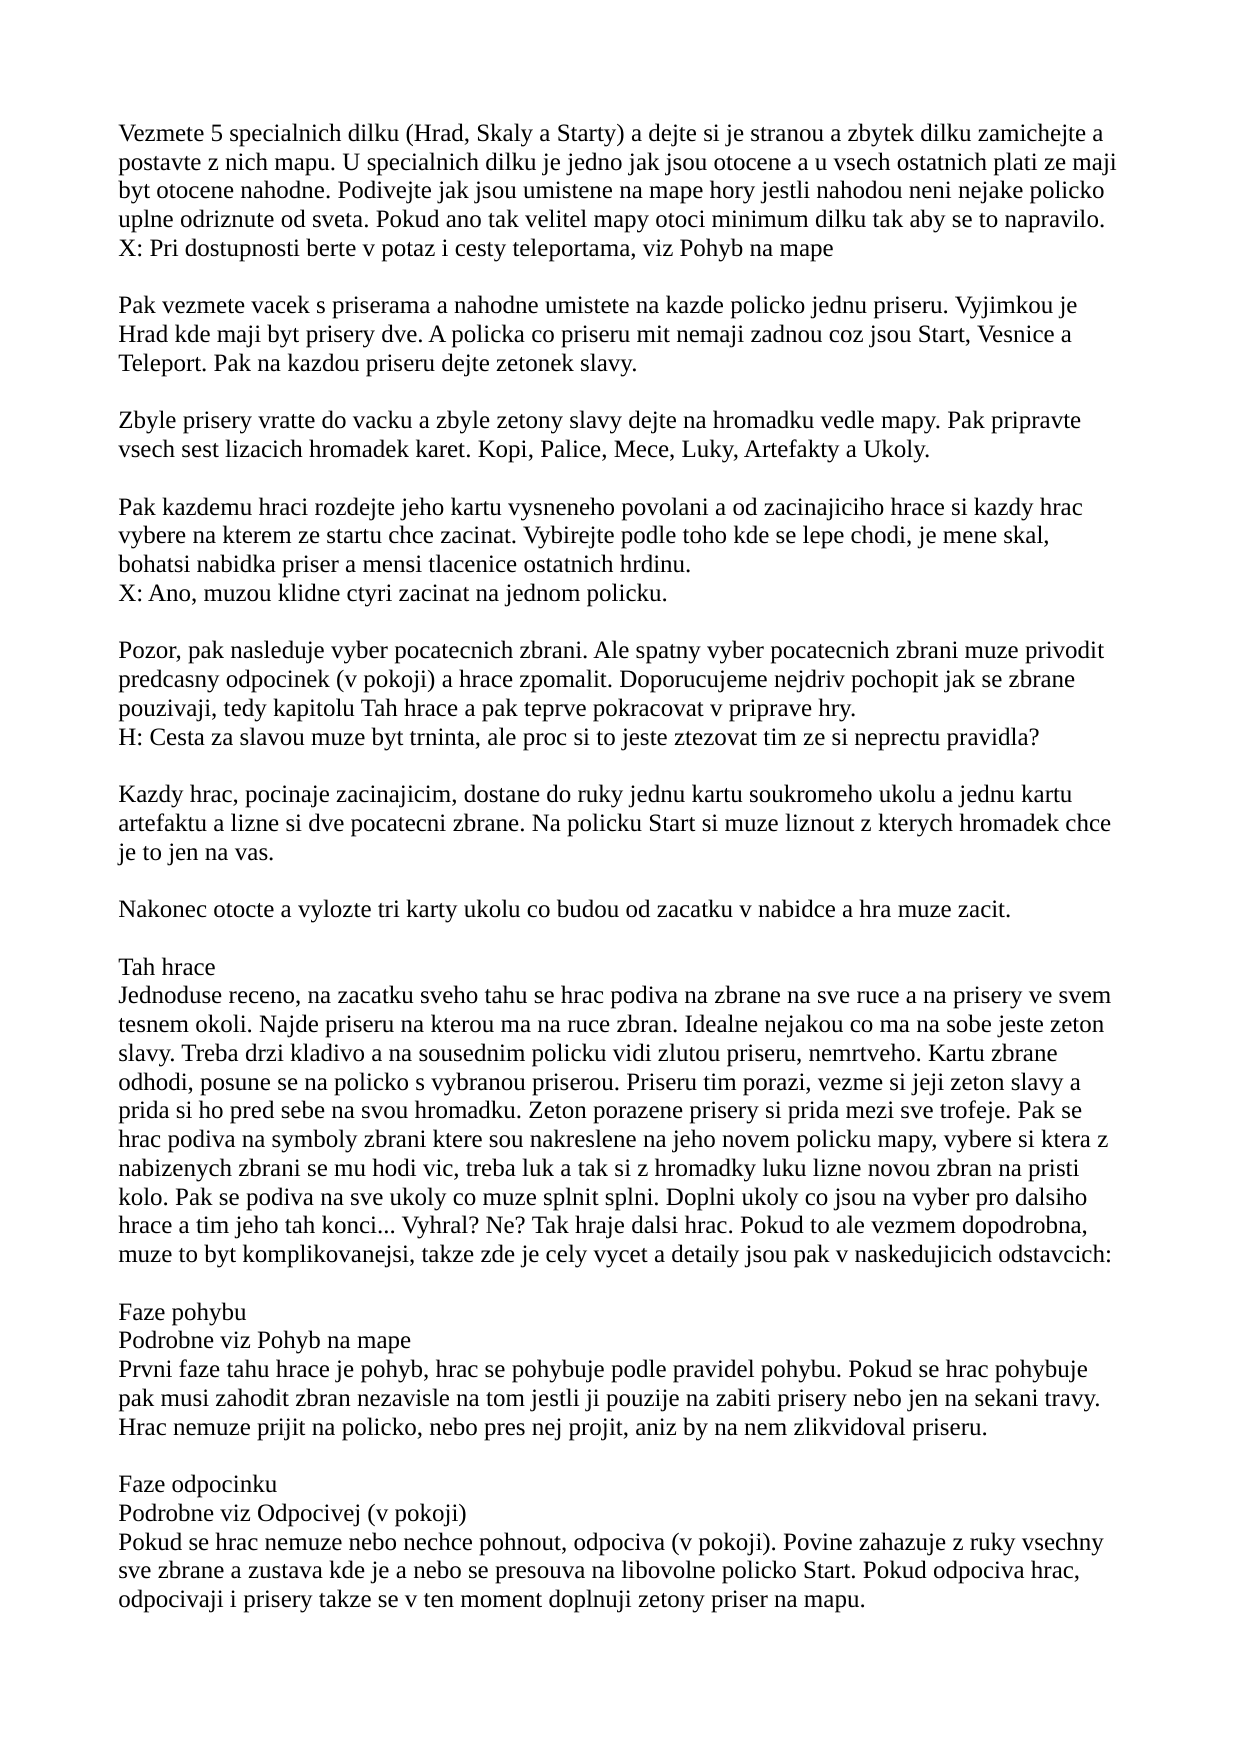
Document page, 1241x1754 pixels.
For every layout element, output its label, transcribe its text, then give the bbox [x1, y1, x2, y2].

text Tah hrace [118, 952, 1122, 981]
text Pak kazdemu hraci rozdejte jeho kartu vysneneho povolani a od zacinajiciho hrace si kazdy hrac vybere na kterem ze startu chce zacinat. Vybirejte podle toho kde se lepe chodi, je mene skal, bohatsi nabidka priser a mensi tlacenice ostatnich hrdinu. [118, 492, 1122, 578]
text Pokud se hrac nemuze nebo nechce pohnout, odpociva (v pokoji). Povine zahazuje z ruky vsechny sve zbrane a zustava kde je a nebo se presouva na libovolne policko Start. Pokud odpociva hrac, odpocivaji i prisery takze se v ten moment doplnuji zetony priser na mapu. [118, 1527, 1122, 1613]
text Podrobne viz Pohyb na mape [118, 1326, 1122, 1354]
text Pak vezmete vacek s priserama a nahodne umistete na kazde policko jednu priseru. Vyjimkou je Hrad kde maji byt prisery dve. A policka co priseru mit nemaji zadnou coz jsou Start, Vesnice a Teleport. Pak na kazdou priseru dejte zetonek slavy. [118, 291, 1122, 377]
text X: Ano, muzou klidne ctyri zacinat na jednom policku. [118, 578, 1122, 607]
text Faze odpocinku [118, 1469, 1122, 1498]
text Prvni faze tahu hrace je pohyb, hrac se pohybuje podle pravidel pohybu. Pokud se hrac pohybuje pak musi zahodit zbran nezavisle na tom jestli ji pouzije na zabiti prisery nebo jen na sekani travy. Hrac nemuze prijit na policko, nebo pres nej projit, aniz by na nem zlikvidoval priseru. [118, 1354, 1122, 1441]
text Vezmete 5 specialnich dilku (Hrad, Skaly a Starty) a dejte si je stranou a zbytek dilku zamichejte a postavte z nich mapu. U specialnich dilku je jedno jak jsou otocene a u vsech ostatnich plati ze maji byt otocene nahodne. Podivejte jak jsou umistene na mape hory jestli nahodou neni nejake policko uplne odriznute od sveta. Pokud ano tak velitel mapy otoci minimum dilku tak aby se to napravilo. [118, 118, 1122, 233]
text Faze pohybu [118, 1297, 1122, 1326]
text X: Pri dostupnosti berte v potaz i cesty teleportama, viz Pohyb na mape [118, 233, 1122, 262]
text Pozor, pak nasleduje vyber pocatecnich zbrani. Ale spatny vyber pocatecnich zbrani muze privodit predcasny odpocinek (v pokoji) a hrace zpomalit. Doporucujeme nejdriv pochopit jak se zbrane pouzivaji, tedy kapitolu Tah hrace a pak teprve pokracovat v priprave hry. [118, 636, 1122, 722]
text Podrobne viz Odpocivej (v pokoji) [118, 1498, 1122, 1527]
text Nakonec otocte a vylozte tri karty ukolu co budou od zacatku v nabidce a hra muze zacit. [118, 894, 1122, 923]
text Jednoduse receno, na zacatku sveho tahu se hrac podiva na zbrane na sve ruce a na prisery ve svem tesnem okoli. Najde priseru na kterou ma na ruce zbran. Idealne nejakou co ma na sobe jeste zeton slavy. Treba drzi kladivo a na sousednim policku vidi zlutou priseru, nemrtveho. Kartu zbrane odhodi, posune se na policko s vybranou priserou. Priseru tim porazi, vezme si jeji zeton slavy a prida si ho pred sebe na svou hromadku. Zeton porazene prisery si prida mezi sve trofeje. Pak se hrac podiva na symboly zbrani ktere sou nakreslene na jeho novem policku mapy, vybere si ktera z nabizenych zbrani se mu hodi vic, treba luk a tak si z hromadky luku lizne novou zbran na pristi kolo. Pak se podiva na sve ukoly co muze splnit splni. Doplni ukoly co jsou na vyber pro dalsiho hrace a tim jeho tah konci... Vyhral? Ne? Tak hraje dalsi hrac. Pokud to ale vezmem dopodrobna, muze to byt komplikovanejsi, takze zde je cely vycet a detaily jsou pak v naskedujicich odstavcich: [118, 981, 1122, 1268]
text Kazdy hrac, pocinaje zacinajicim, dostane do ruky jednu kartu soukromeho ukolu a jednu kartu artefaktu a lizne si dve pocatecni zbrane. Na policku Start si muze liznout z kterych hromadek chce je to jen na vas. [118, 779, 1122, 866]
text Zbyle prisery vratte do vacku a zbyle zetony slavy dejte na hromadku vedle mapy. Pak pripravte vsech sest lizacich hromadek karet. Kopi, Palice, Mece, Luky, Artefakty a Ukoly. [118, 406, 1122, 463]
text H: Cesta za slavou muze byt trninta, ale proc si to jeste ztezovat tim ze si neprectu pravidla? [118, 722, 1122, 751]
